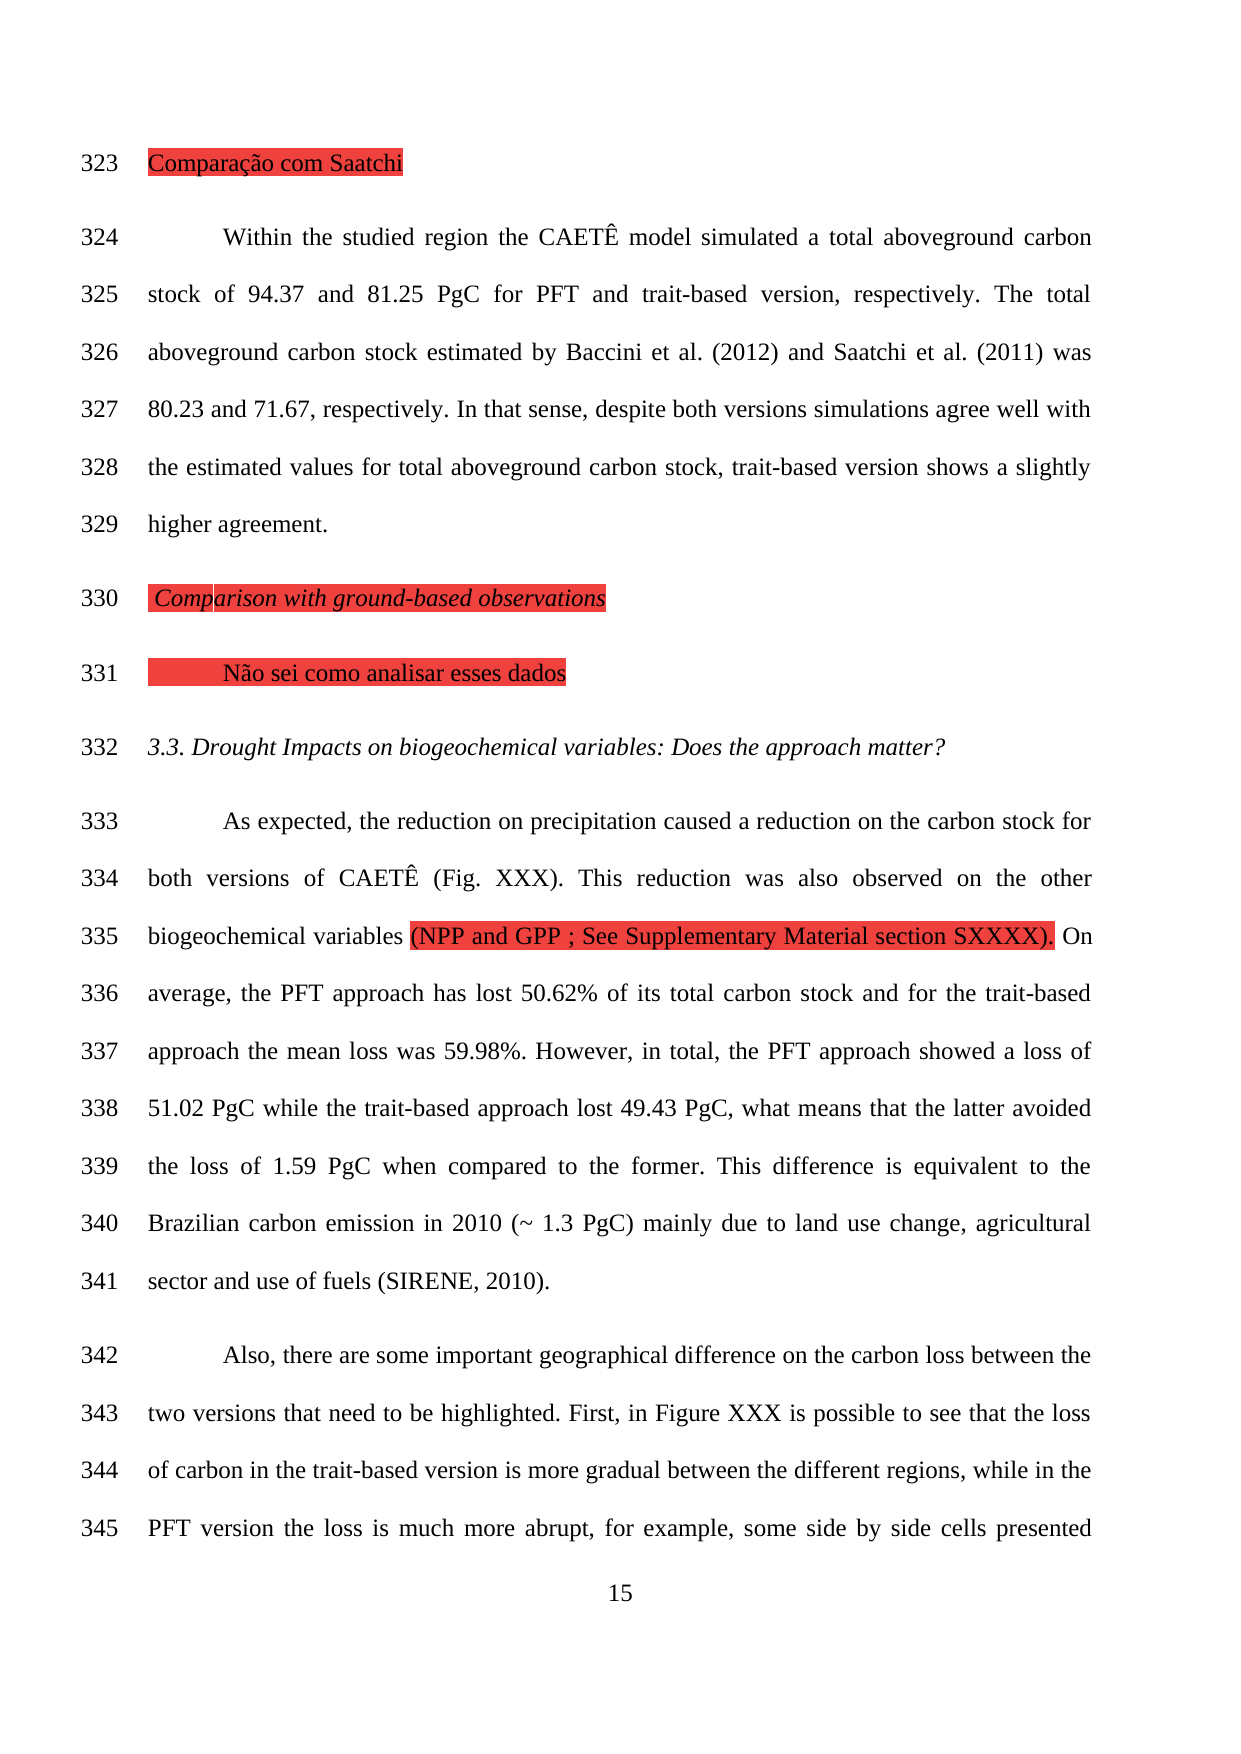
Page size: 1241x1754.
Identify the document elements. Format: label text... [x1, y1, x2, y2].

text Comparison with ground-based observations [148, 583, 1093, 612]
text Comparação com Saatchi [148, 148, 1093, 176]
text 3.3. Drought Impacts on biogeochemical variables: Does the approach matter? [148, 732, 1093, 761]
text Also, there are some important geographical difference on the carbon loss between the two versions that need to be highlighted. First, in Figure XXX is possible to see that the loss of carbon in the trait-based version is more gradual between the different regions, while in the PFT version the loss is much more abrupt, for example, some side by side cells presented [148, 1340, 1093, 1541]
text Within the studied region the CAETÊ model simulated a total aboveground carbon stock of 94.37 and 81.25 PgC for PFT and trait-based version, respectively. The total aboveground carbon stock estimated by Baccini et al. (2012) and Saatchi et al. (2011) was 80.23 and 71.67, respectively. In that sense, despite both versions simulations agree well with the estimated values for total aboveground carbon stock, trait-based version shows a slightly higher agreement. [148, 222, 1093, 538]
text Não sei como analisar esses dados [148, 658, 1093, 686]
text As expected, the reduction on precipitation caused a reduction on the carbon stock for both versions of CAETÊ (Fig. XXX). This reduction was also observed on the other biogeochemical variables (NPP and GPP ; See Supplementary Material section SXXXX). On average, the PFT approach has lost 50.62% of its total carbon stock and for the trait-based approach the mean loss was 59.98%. However, in total, the PFT approach showed a loss of 51.02 PgC while the trait-based approach lost 49.43 PgC, what means that the latter avoided the loss of 1.59 PgC when compared to the former. This difference is equivalent to the Brazilian carbon emission in 2010 (~ 1.3 PgC) mainly due to land use change, agricultural sector and use of fuels (SIRENE, 2010). [148, 806, 1093, 1295]
